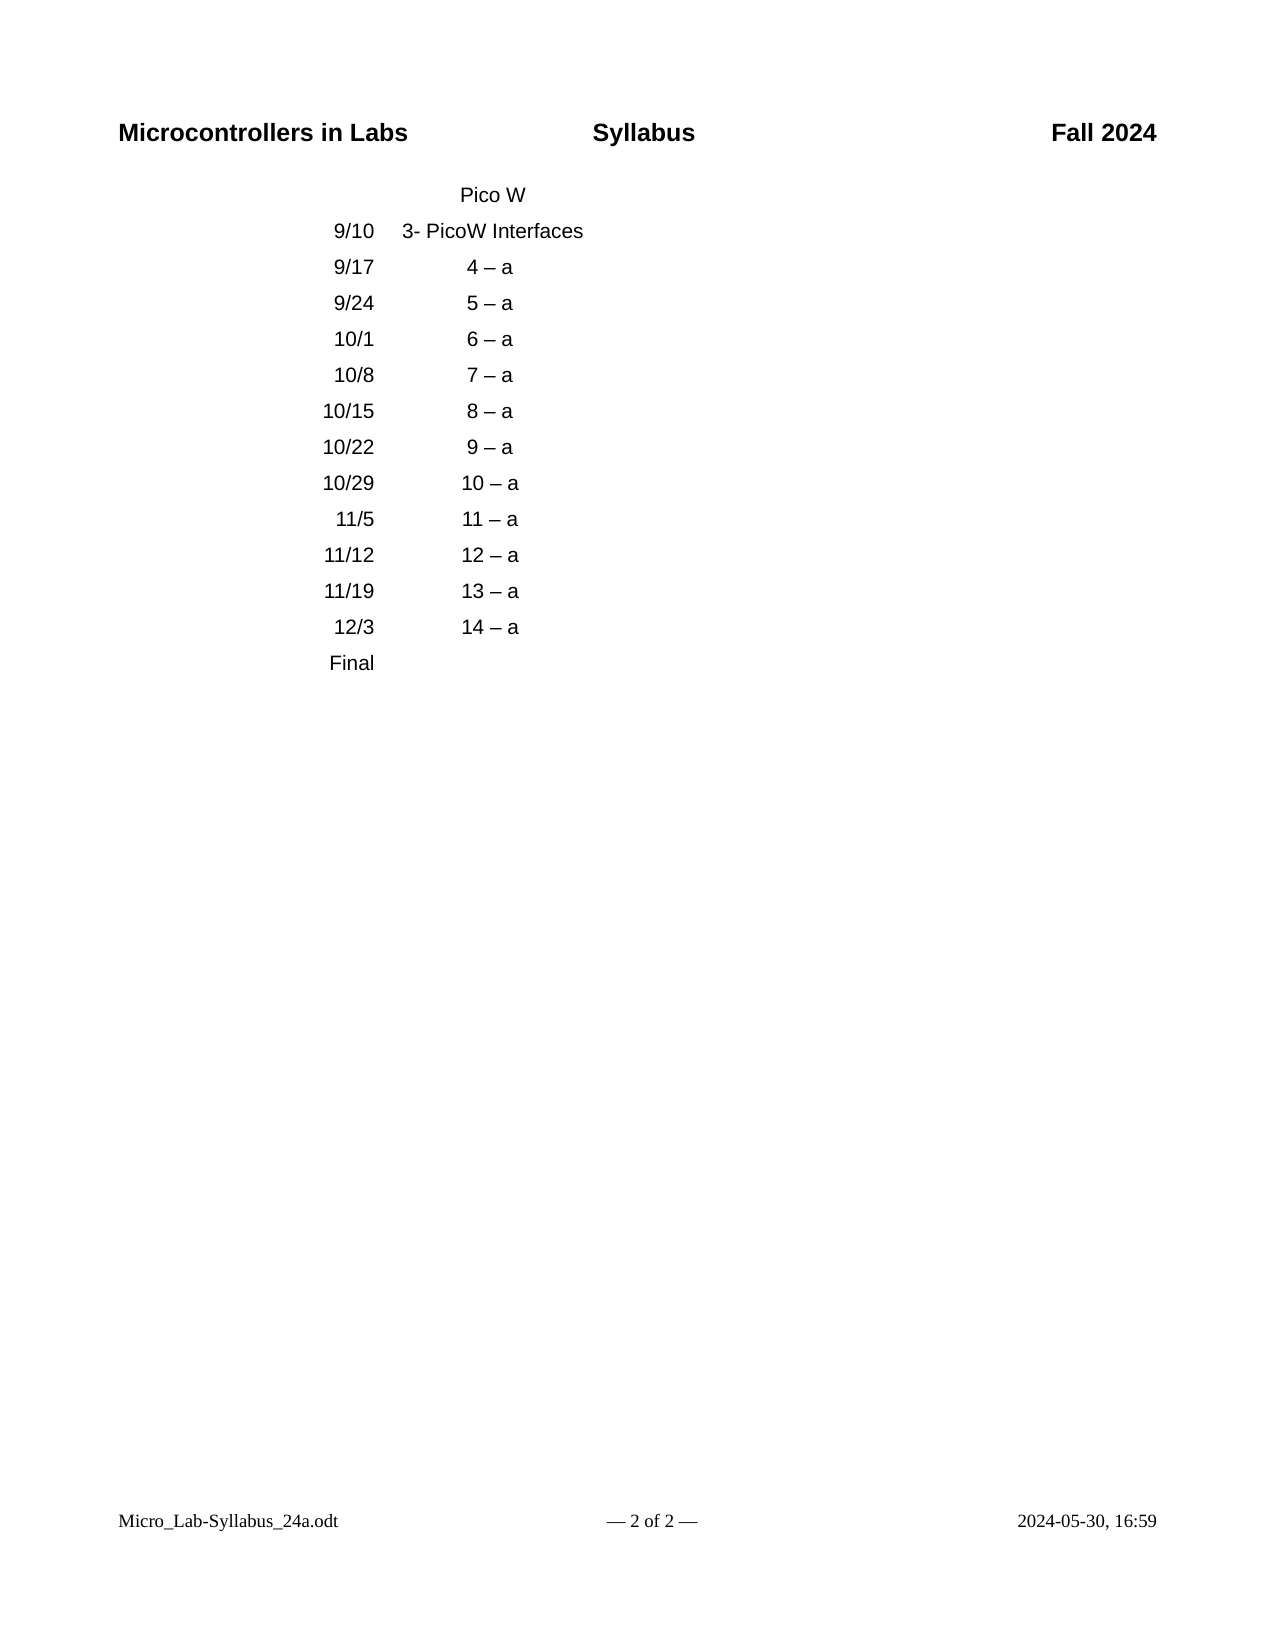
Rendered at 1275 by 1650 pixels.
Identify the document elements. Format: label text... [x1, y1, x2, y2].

table_cell 10/29 [268, 465, 380, 501]
table_cell 11/5 [268, 501, 380, 537]
table_cell 8 – a [380, 393, 605, 429]
table_cell [605, 249, 1007, 284]
table_cell 11/19 [268, 573, 380, 609]
table_cell 10/8 [268, 357, 380, 393]
table_cell 4 – a [380, 249, 605, 284]
table_cell 9/10 [268, 213, 380, 248]
table_cell Pico W [380, 176, 605, 212]
table_cell [605, 213, 1007, 248]
table_cell [605, 537, 1007, 573]
table_cell 11/12 [268, 537, 380, 573]
table_cell 5 – a [380, 285, 605, 321]
table_cell [605, 357, 1007, 393]
table_cell 7 – a [380, 357, 605, 393]
table_cell [268, 176, 380, 212]
table_cell 14 – a [380, 609, 605, 645]
table_cell Final [268, 645, 380, 681]
table_cell 10 – a [380, 465, 605, 501]
table_cell 3- PicoW Interfaces [380, 213, 605, 248]
table_cell [605, 393, 1007, 429]
table_cell 12/3 [268, 609, 380, 645]
table_cell [605, 321, 1007, 357]
table_cell [605, 285, 1007, 321]
table_cell 10/22 [268, 429, 380, 465]
table_cell 10/1 [268, 321, 380, 357]
table_cell [605, 645, 1007, 681]
table_cell 11 – a [380, 501, 605, 537]
table_cell [605, 465, 1007, 501]
table_cell [605, 176, 1007, 212]
table_cell 12 – a [380, 537, 605, 573]
table_cell 13 – a [380, 573, 605, 609]
table_cell [605, 429, 1007, 465]
table_cell [380, 645, 605, 681]
table_cell 9 – a [380, 429, 605, 465]
table_cell 10/15 [268, 393, 380, 429]
table_cell [605, 609, 1007, 645]
table_cell [605, 573, 1007, 609]
table_cell [605, 501, 1007, 537]
table_cell 6 – a [380, 321, 605, 357]
table_cell 9/17 [268, 249, 380, 284]
table_cell 9/24 [268, 285, 380, 321]
